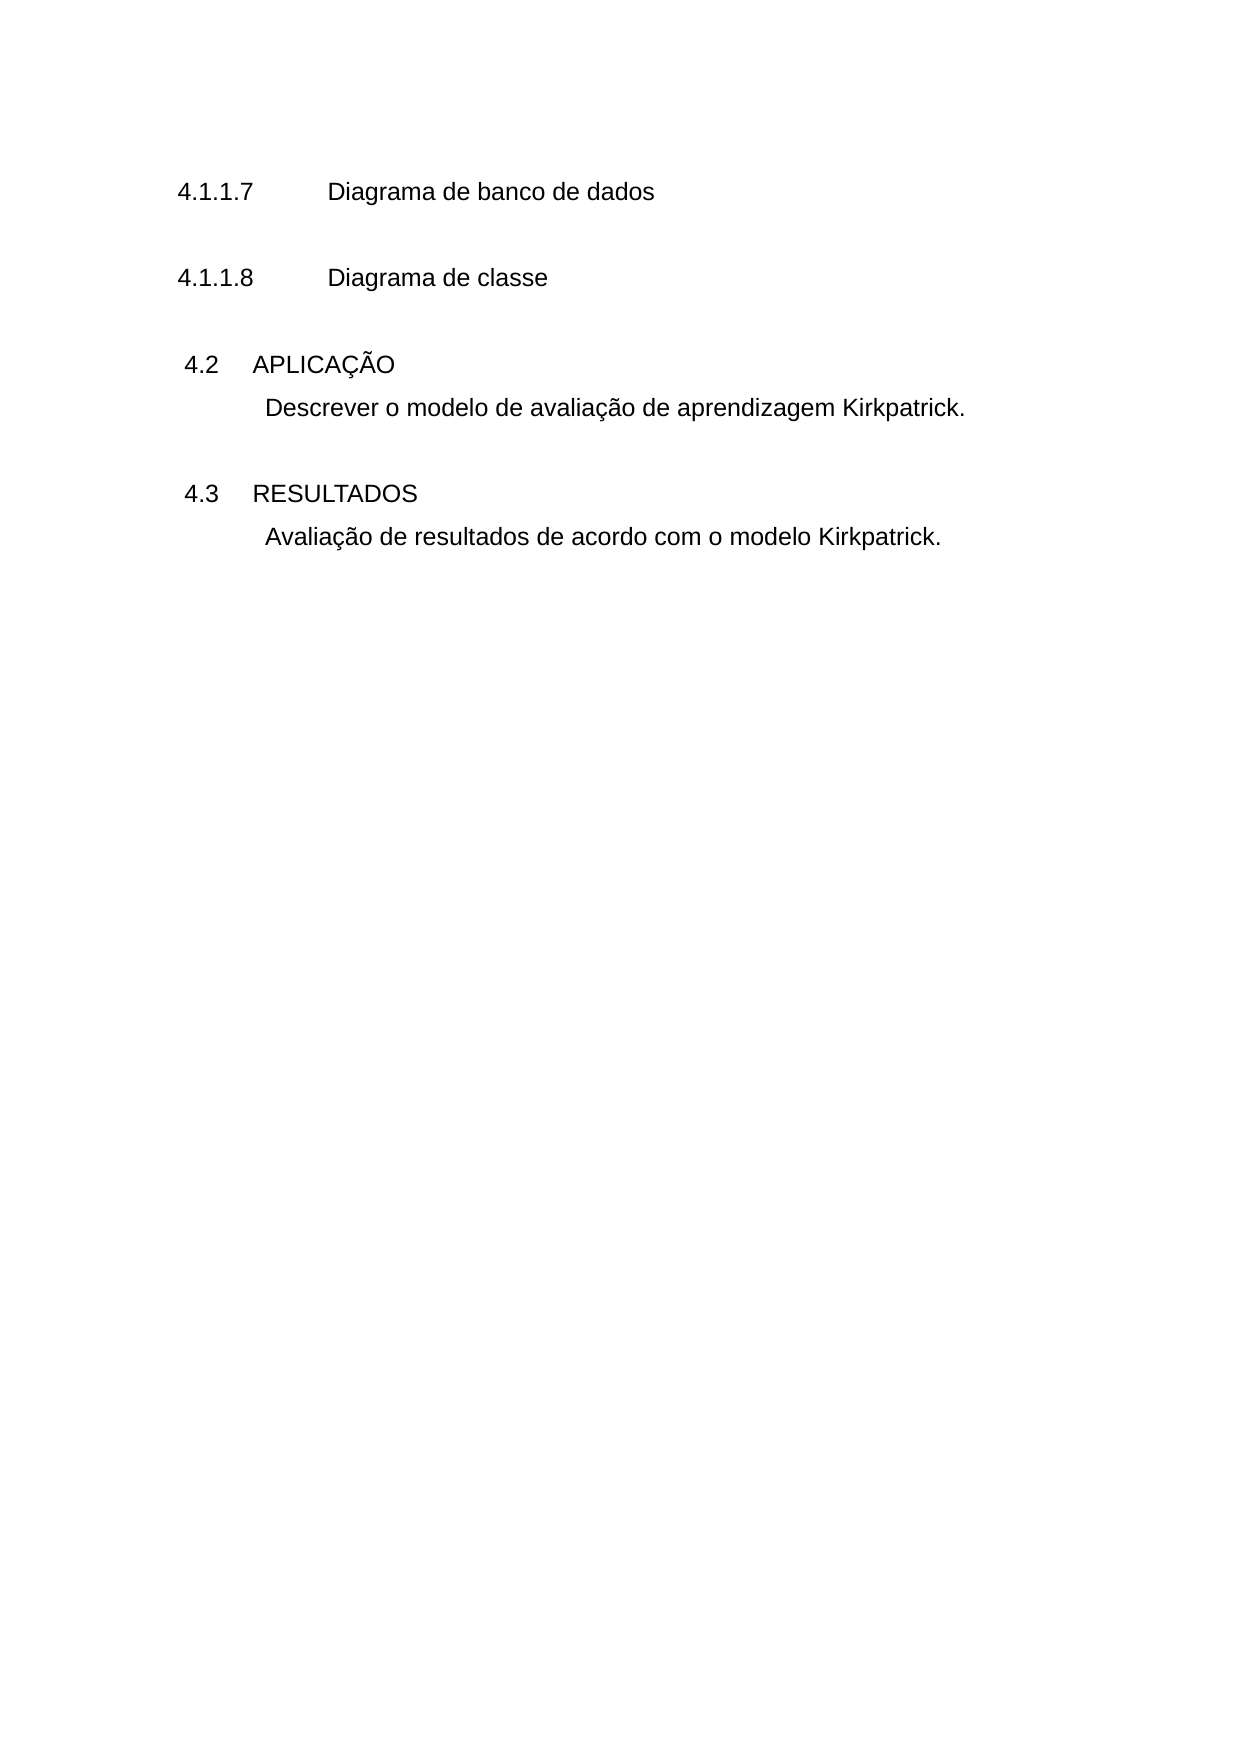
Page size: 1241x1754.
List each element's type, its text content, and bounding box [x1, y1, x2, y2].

text Avaliação de resultados de acordo com o modelo Kirkpatrick. [177, 522, 1122, 551]
subtitle Diagrama de classe [177, 263, 1122, 292]
subtitle Diagrama de banco de dados [177, 177, 1122, 206]
subtitle Aplicação [177, 350, 1122, 378]
text Descrever o modelo de avaliação de aprendizagem Kirkpatrick. [177, 393, 1122, 422]
subtitle Resultados [177, 479, 1122, 508]
